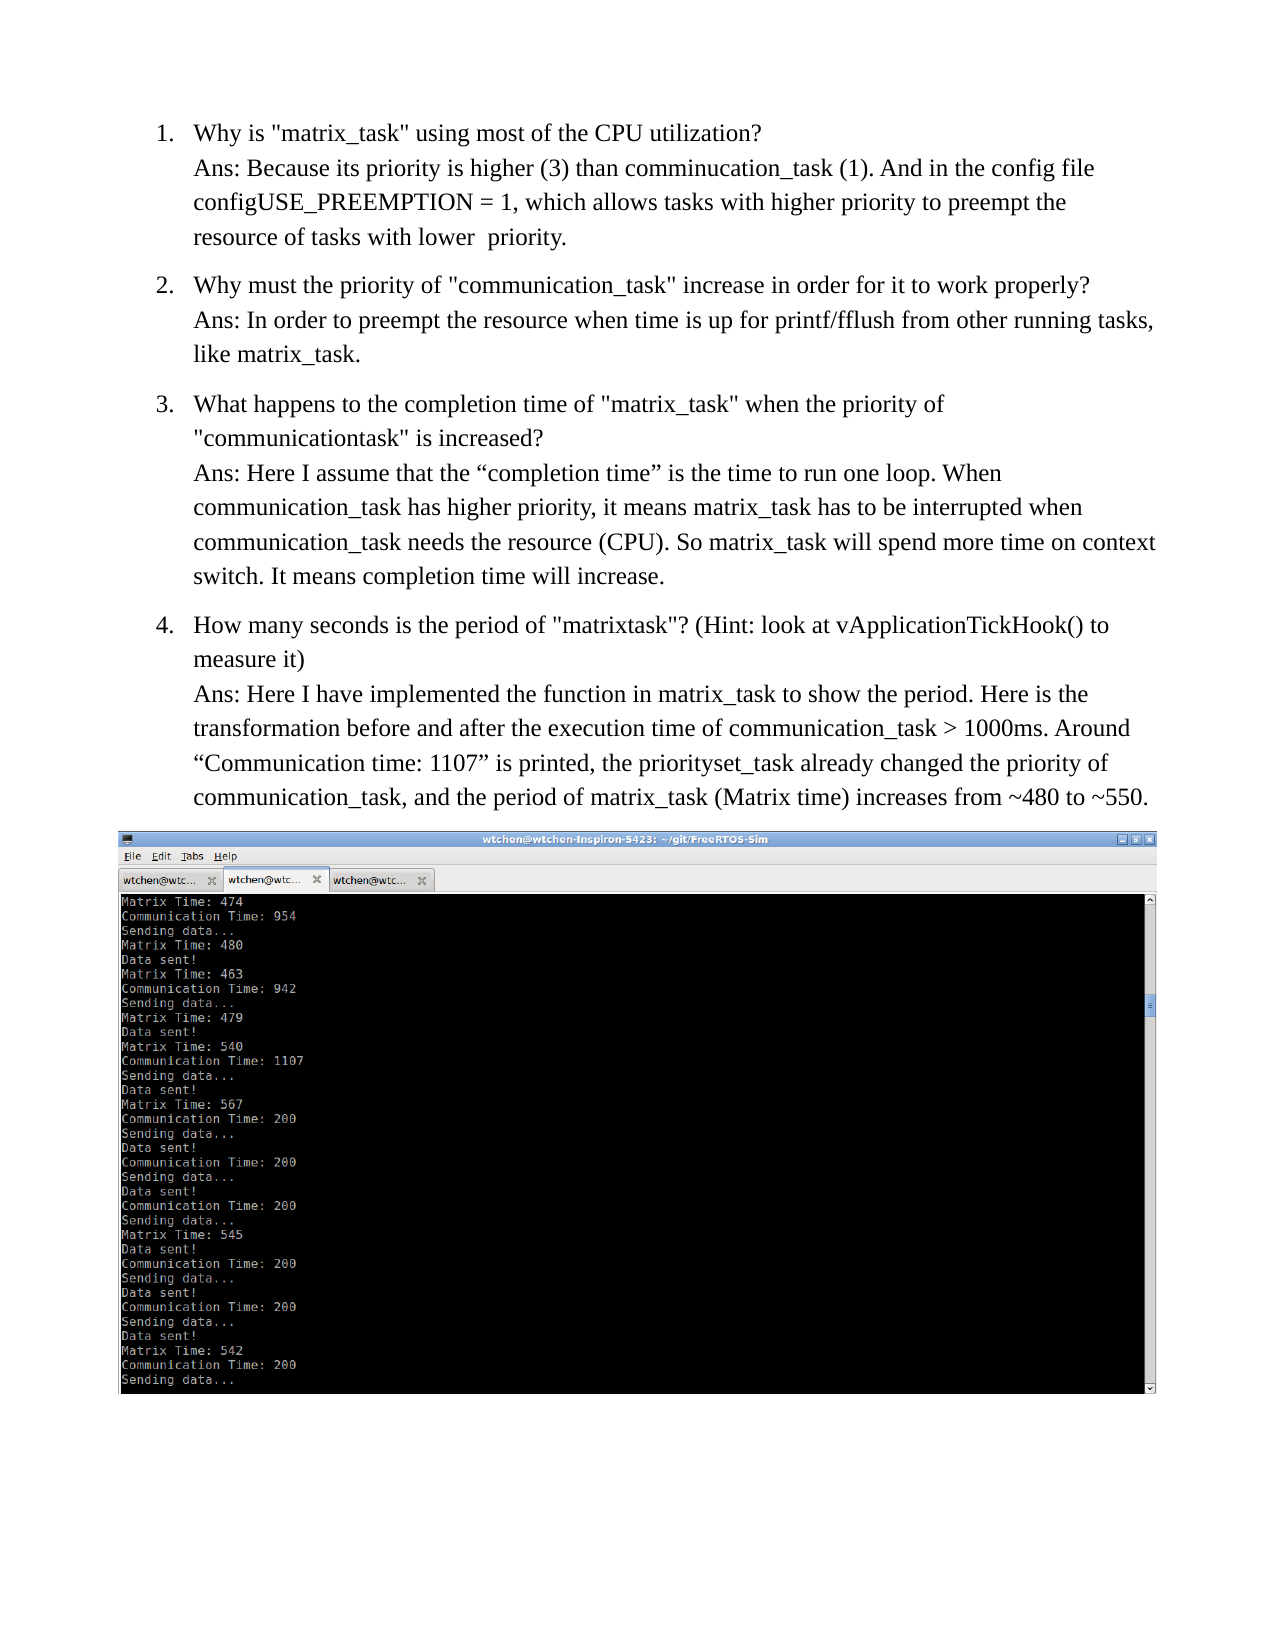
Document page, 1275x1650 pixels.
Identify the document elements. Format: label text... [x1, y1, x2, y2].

list Why must the priority of "communication_task" increase in order for it to work properly? Ans: In order to preempt the resource when time is up for printf/fflush from other running tasks, like matrix_task. [156, 271, 1157, 368]
list Why is "matrix_task" using most of the CPU utilization? Ans: Because its priority is higher (3) than comminucation_task (1). And in the config file configUSE_PREEMPTION = 1, which allows tasks with higher priority to preempt the resource of tasks with lower priority. [156, 118, 1157, 250]
picture [118, 831, 1157, 1394]
list How many seconds is the period of "matrixtask"? (Hint: look at vApplicationTickHook() to measure it) Ans: Here I have implemented the function in matrix_task to show the period. Here is the transformation before and after the execution time of communication_task > 1000ms. Around “Communication time: 1107” is printed, the priorityset_task already changed the priority of communication_task, and the period of matrix_task (Matrix time) increases from ~480 to ~550. [156, 610, 1157, 811]
list What happens to the completion time of "matrix_task" when the priority of "communicationtask" is increased? Ans: Here I assume that the “completion time” is the time to run one loop. When communication_task has higher priority, it means matrix_task has to be interrupted when communication_task needs the resource (CPU). So matrix_task will spend more time on context switch. It means completion time will increase. [156, 389, 1157, 590]
